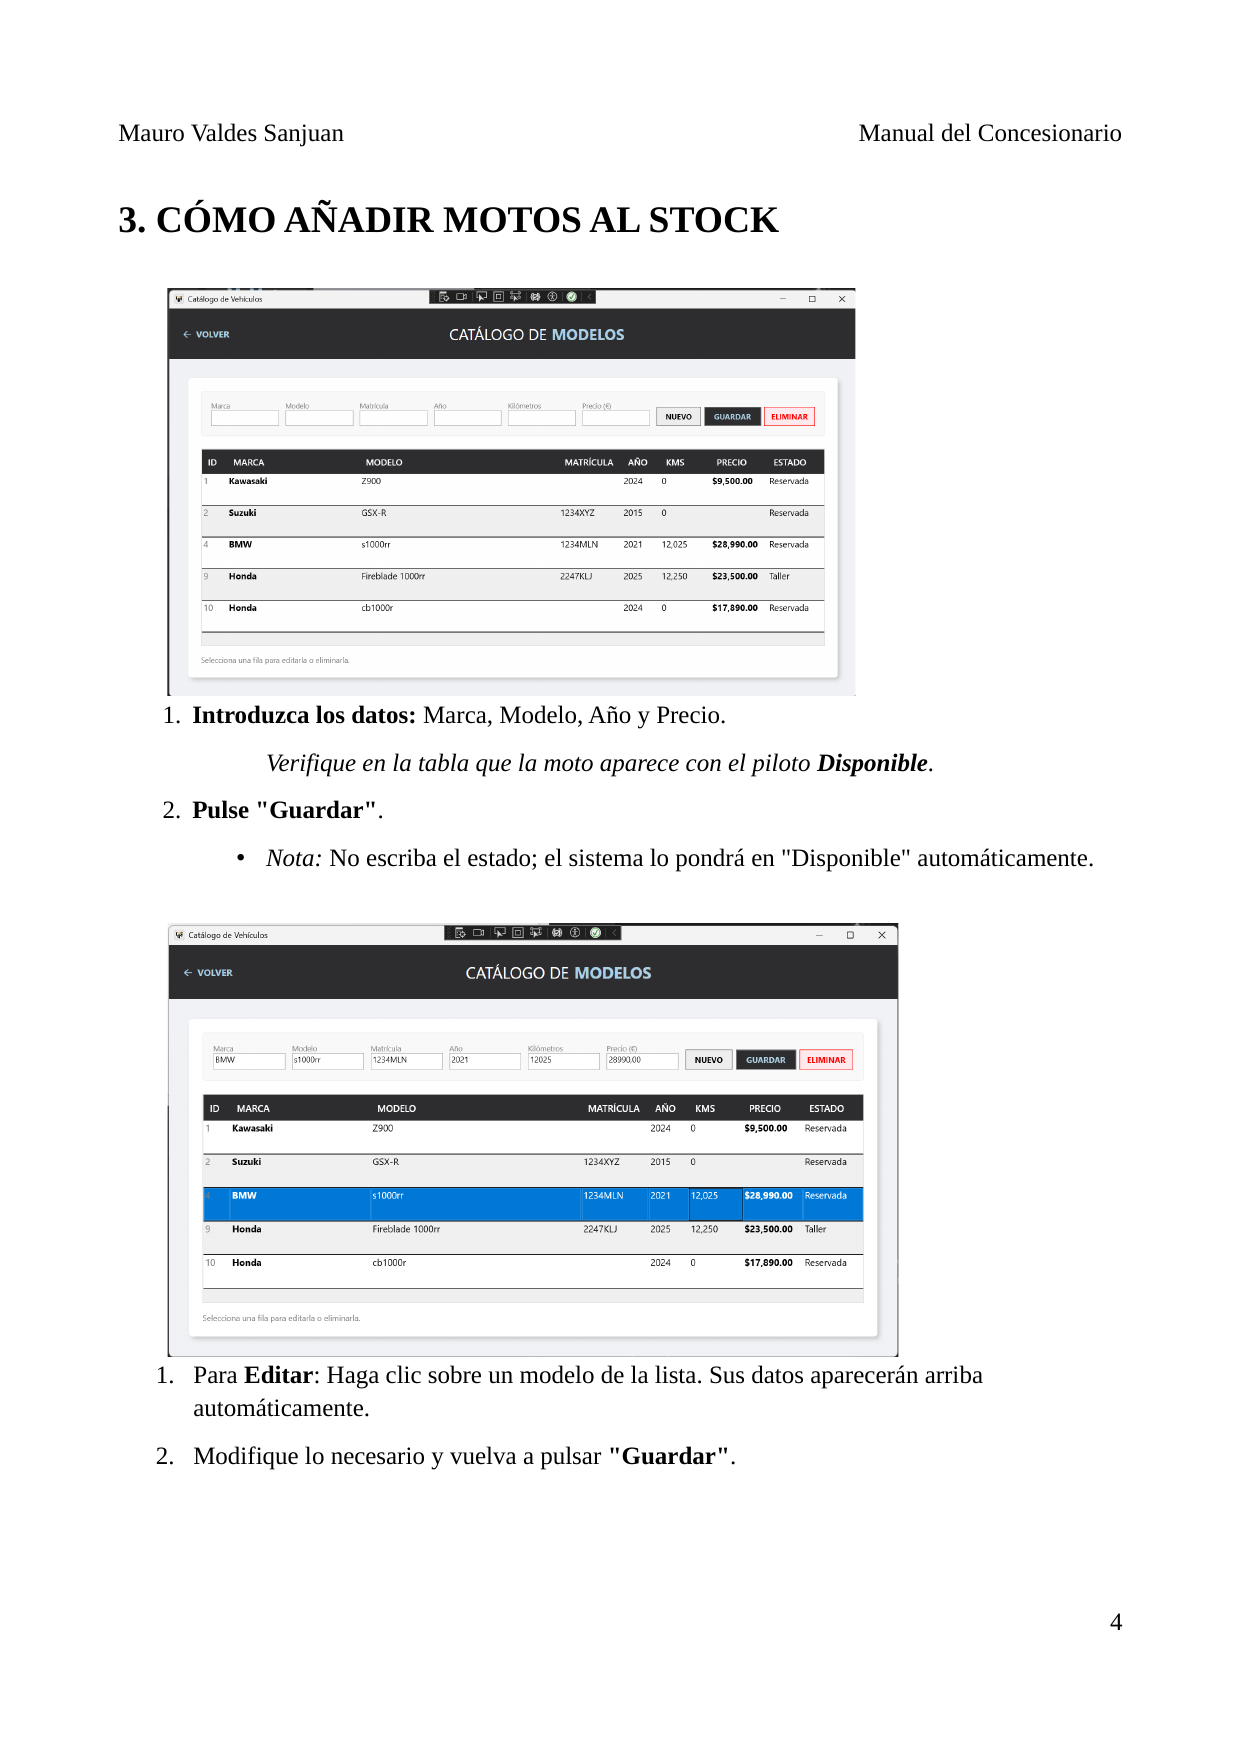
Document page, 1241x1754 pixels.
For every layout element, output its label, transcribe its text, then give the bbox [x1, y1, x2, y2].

list Verifique en la tabla que la moto aparece con el piloto Disponible. [236, 748, 1122, 776]
list Introduzca los datos: Marca, Modelo, Año y Precio. [162, 300, 1122, 729]
subtitle 3. CÓMO AÑADIR MOTOS AL STOCK [118, 197, 1122, 240]
picture [167, 288, 856, 696]
list Nota: No escriba el estado; el sistema lo pondrá en "Disponible" automáticamente. [236, 843, 1122, 872]
list Pulse "Guardar". [162, 795, 1122, 824]
list Para Editar: Haga clic sobre un modelo de la lista. Sus datos aparecerán arriba automáticamente. [156, 938, 1122, 1422]
list Modifique lo necesario y vuelva a pulsar "Guardar". [156, 1441, 1122, 1470]
picture [167, 923, 899, 1357]
